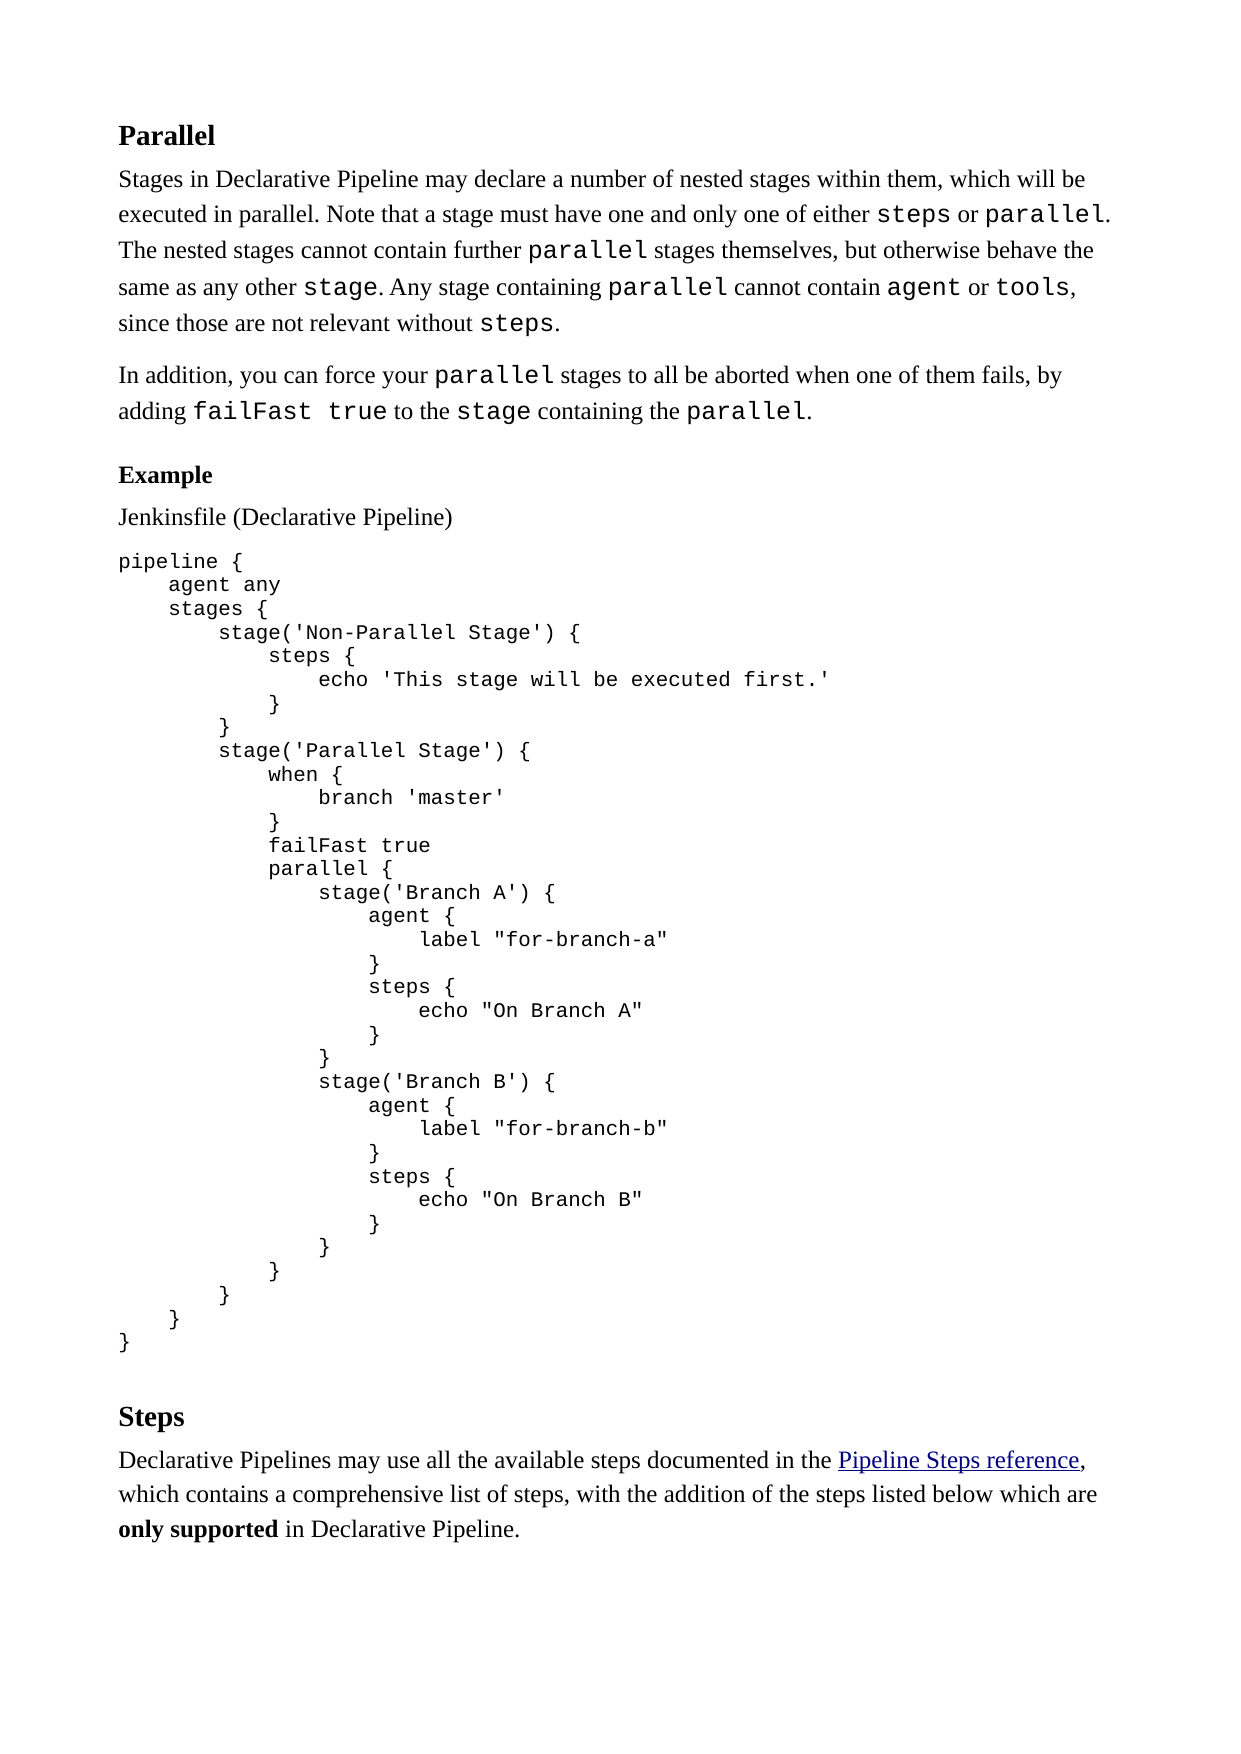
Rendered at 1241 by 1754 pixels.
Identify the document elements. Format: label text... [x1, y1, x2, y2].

text } [118, 1260, 1122, 1284]
text } [118, 716, 1122, 740]
text failFast true [118, 834, 1122, 858]
text } [118, 1237, 1122, 1260]
text echo 'This stage will be executed first.' [118, 669, 1122, 693]
text } [118, 1331, 1122, 1355]
text pipeline { [118, 551, 1122, 574]
text Stages in Declarative Pipeline may declare a number of nested stages within them, which will be executed in parallel. Note that a stage must have one and only one of either steps or parallel. The nested stages cannot contain further parallel stages themselves, but otherwise behave the same as any other stage. Any stage containing parallel cannot contain agent or tools, since those are not relevant without steps. [118, 164, 1122, 339]
text parallel { [118, 858, 1122, 882]
text echo "On Branch B" [118, 1189, 1122, 1213]
text label "for-branch-b" [118, 1118, 1122, 1142]
text } [118, 1307, 1122, 1331]
text stage('Branch A') { [118, 882, 1122, 906]
text branch 'master' [118, 787, 1122, 811]
text agent { [118, 906, 1122, 929]
text stage('Parallel Stage') { [118, 740, 1122, 764]
subtitle Steps [118, 1399, 1122, 1432]
text steps { [118, 976, 1122, 1000]
subtitle Parallel [118, 118, 1122, 152]
text label "for-branch-a" [118, 929, 1122, 953]
text Jenkinsfile (Declarative Pipeline) [118, 502, 1122, 531]
text echo "On Branch A" [118, 1000, 1122, 1024]
text stage('Non-Parallel Stage') { [118, 622, 1122, 645]
text In addition, you can force your parallel stages to all be aborted when one of them fails, by adding failFast true to the stage containing the parallel. [118, 360, 1122, 427]
text } [118, 693, 1122, 716]
subtitle Example [118, 461, 1122, 489]
text } [118, 1213, 1122, 1237]
text } [118, 1047, 1122, 1071]
text stage('Branch B') { [118, 1071, 1122, 1095]
text stages { [118, 598, 1122, 622]
text agent { [118, 1095, 1122, 1118]
text } [118, 811, 1122, 834]
text steps { [118, 645, 1122, 669]
text when { [118, 764, 1122, 787]
text steps { [118, 1166, 1122, 1189]
text } [118, 953, 1122, 976]
text } [118, 1284, 1122, 1307]
text agent any [118, 574, 1122, 598]
text Declarative Pipelines may use all the available steps documented in the Pipeline Steps reference, which contains a comprehensive list of steps, with the addition of the steps listed below which are only supported in Declarative Pipeline. [118, 1445, 1122, 1543]
text } [118, 1024, 1122, 1047]
text } [118, 1142, 1122, 1166]
